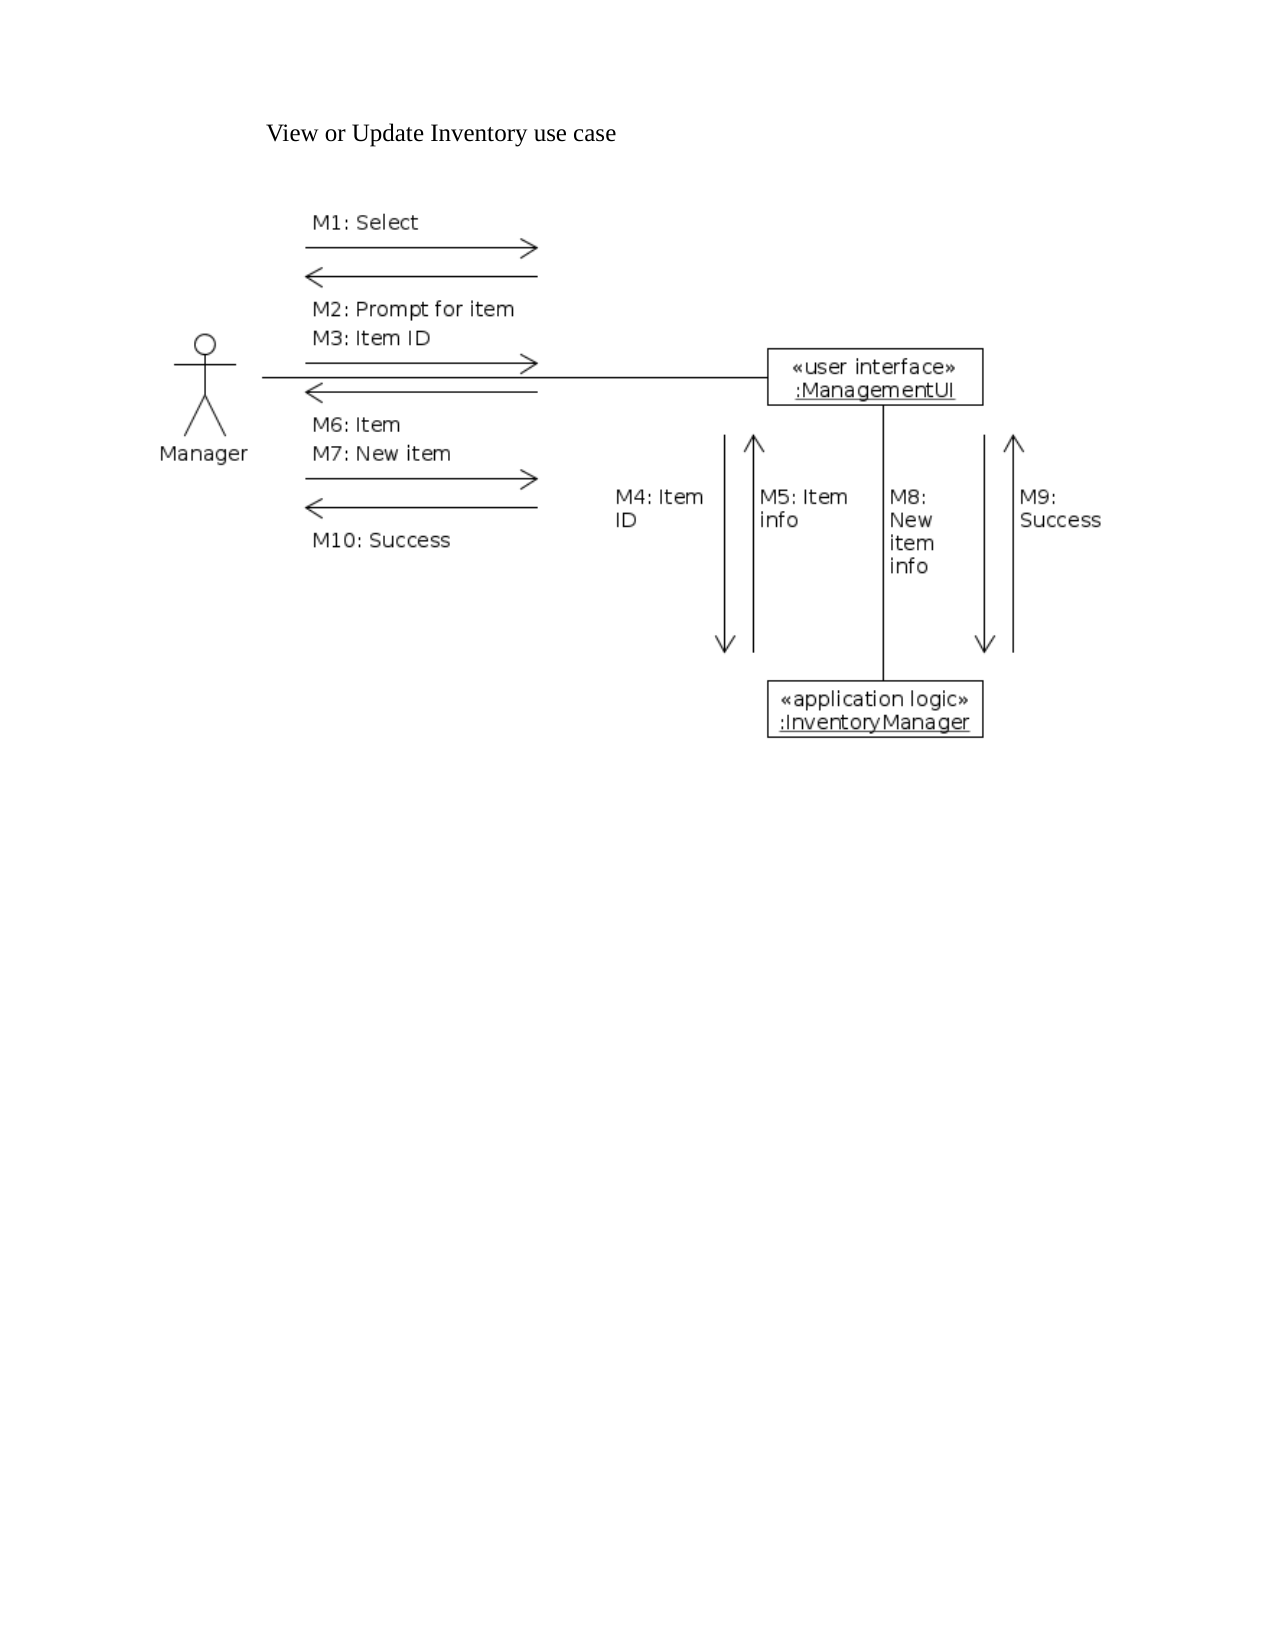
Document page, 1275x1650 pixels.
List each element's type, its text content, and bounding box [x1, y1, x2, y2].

picture [118, 175, 1157, 767]
text View or Update Inventory use case [118, 118, 1157, 147]
